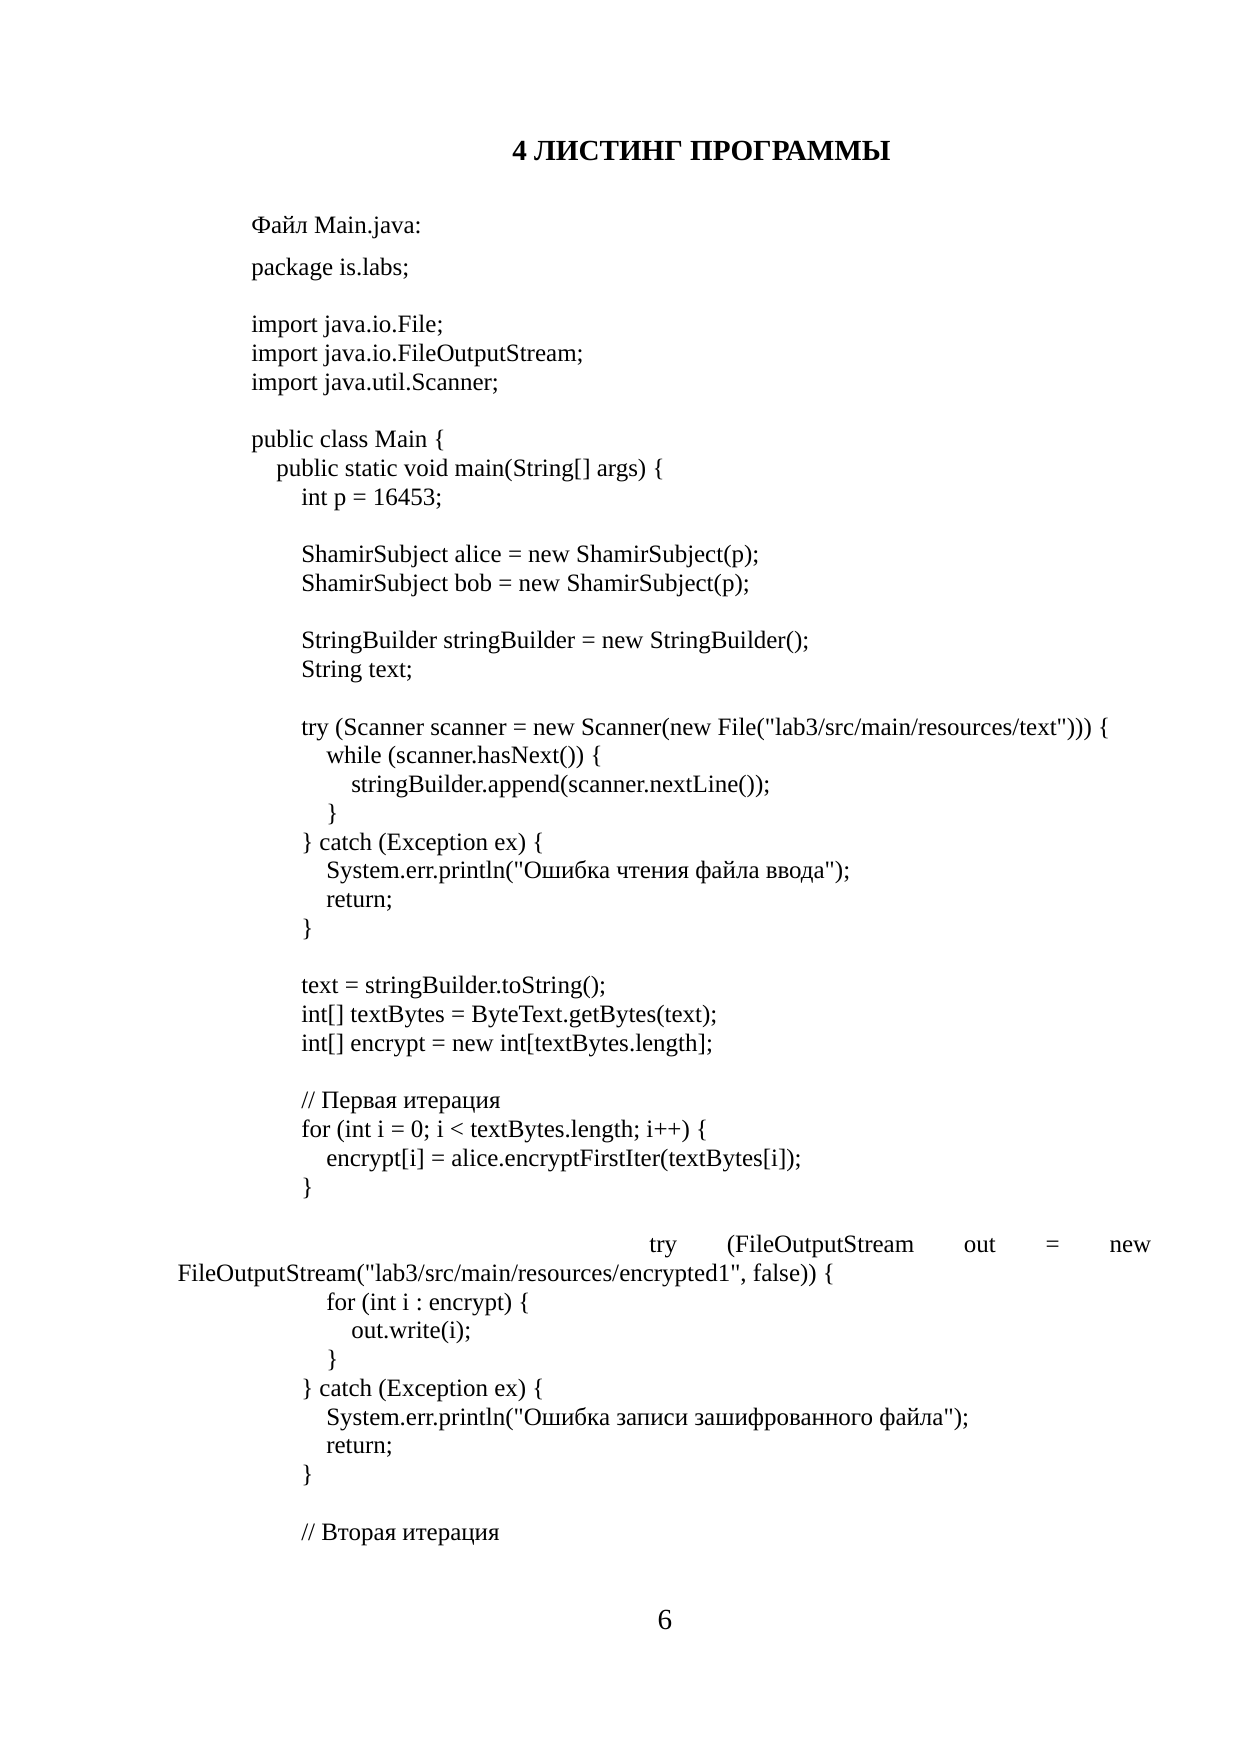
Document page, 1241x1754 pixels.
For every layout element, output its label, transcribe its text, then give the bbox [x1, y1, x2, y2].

text } [177, 1172, 1152, 1201]
text public static void main(String[] args) { [177, 453, 1152, 482]
subtitle Листинг программы [251, 133, 1152, 166]
text ShamirSubject bob = new ShamirSubject(p); [177, 568, 1152, 597]
text System.err.println("Ошибка записи зашифрованного файла"); [177, 1402, 1152, 1431]
text } catch (Exception ex) { [177, 1373, 1152, 1402]
text return; [177, 884, 1152, 913]
text for (int i = 0; i < textBytes.length; i++) { [177, 1114, 1152, 1143]
text Файл Main.java: [177, 211, 1152, 239]
text encrypt[i] = alice.encryptFirstIter(textBytes[i]); [177, 1143, 1152, 1172]
text // Вторая итерация [177, 1517, 1152, 1546]
text import java.io.FileOutputStream; [177, 338, 1152, 367]
text int[] textBytes = ByteText.getBytes(text); [177, 999, 1152, 1028]
text ShamirSubject alice = new ShamirSubject(p); [177, 539, 1152, 568]
text import java.io.File; [177, 309, 1152, 338]
text try (Scanner scanner = new Scanner(new File("lab3/src/main/resources/text"))) { [177, 712, 1152, 741]
text } [177, 798, 1152, 827]
text } catch (Exception ex) { [177, 827, 1152, 856]
text // Первая итерация [177, 1086, 1152, 1114]
text StringBuilder stringBuilder = new StringBuilder(); [177, 626, 1152, 654]
text while (scanner.hasNext()) { [177, 741, 1152, 769]
text } [177, 913, 1152, 942]
text return; [177, 1431, 1152, 1459]
text package is.labs; [177, 252, 1152, 281]
text try (FileOutputStream out = new FileOutputStream("lab3/src/main/resources/encrypted1", false)) { [177, 1229, 1152, 1287]
text text = stringBuilder.toString(); [177, 971, 1152, 999]
text System.err.println("Ошибка чтения файла ввода"); [177, 856, 1152, 884]
text out.write(i); [177, 1316, 1152, 1344]
text String text; [177, 654, 1152, 683]
text int p = 16453; [177, 482, 1152, 511]
text public class Main { [177, 424, 1152, 453]
text stringBuilder.append(scanner.nextLine()); [177, 769, 1152, 798]
text import java.util.Scanner; [177, 367, 1152, 396]
text } [177, 1459, 1152, 1488]
text } [177, 1344, 1152, 1373]
text for (int i : encrypt) { [177, 1287, 1152, 1316]
text int[] encrypt = new int[textBytes.length]; [177, 1028, 1152, 1057]
